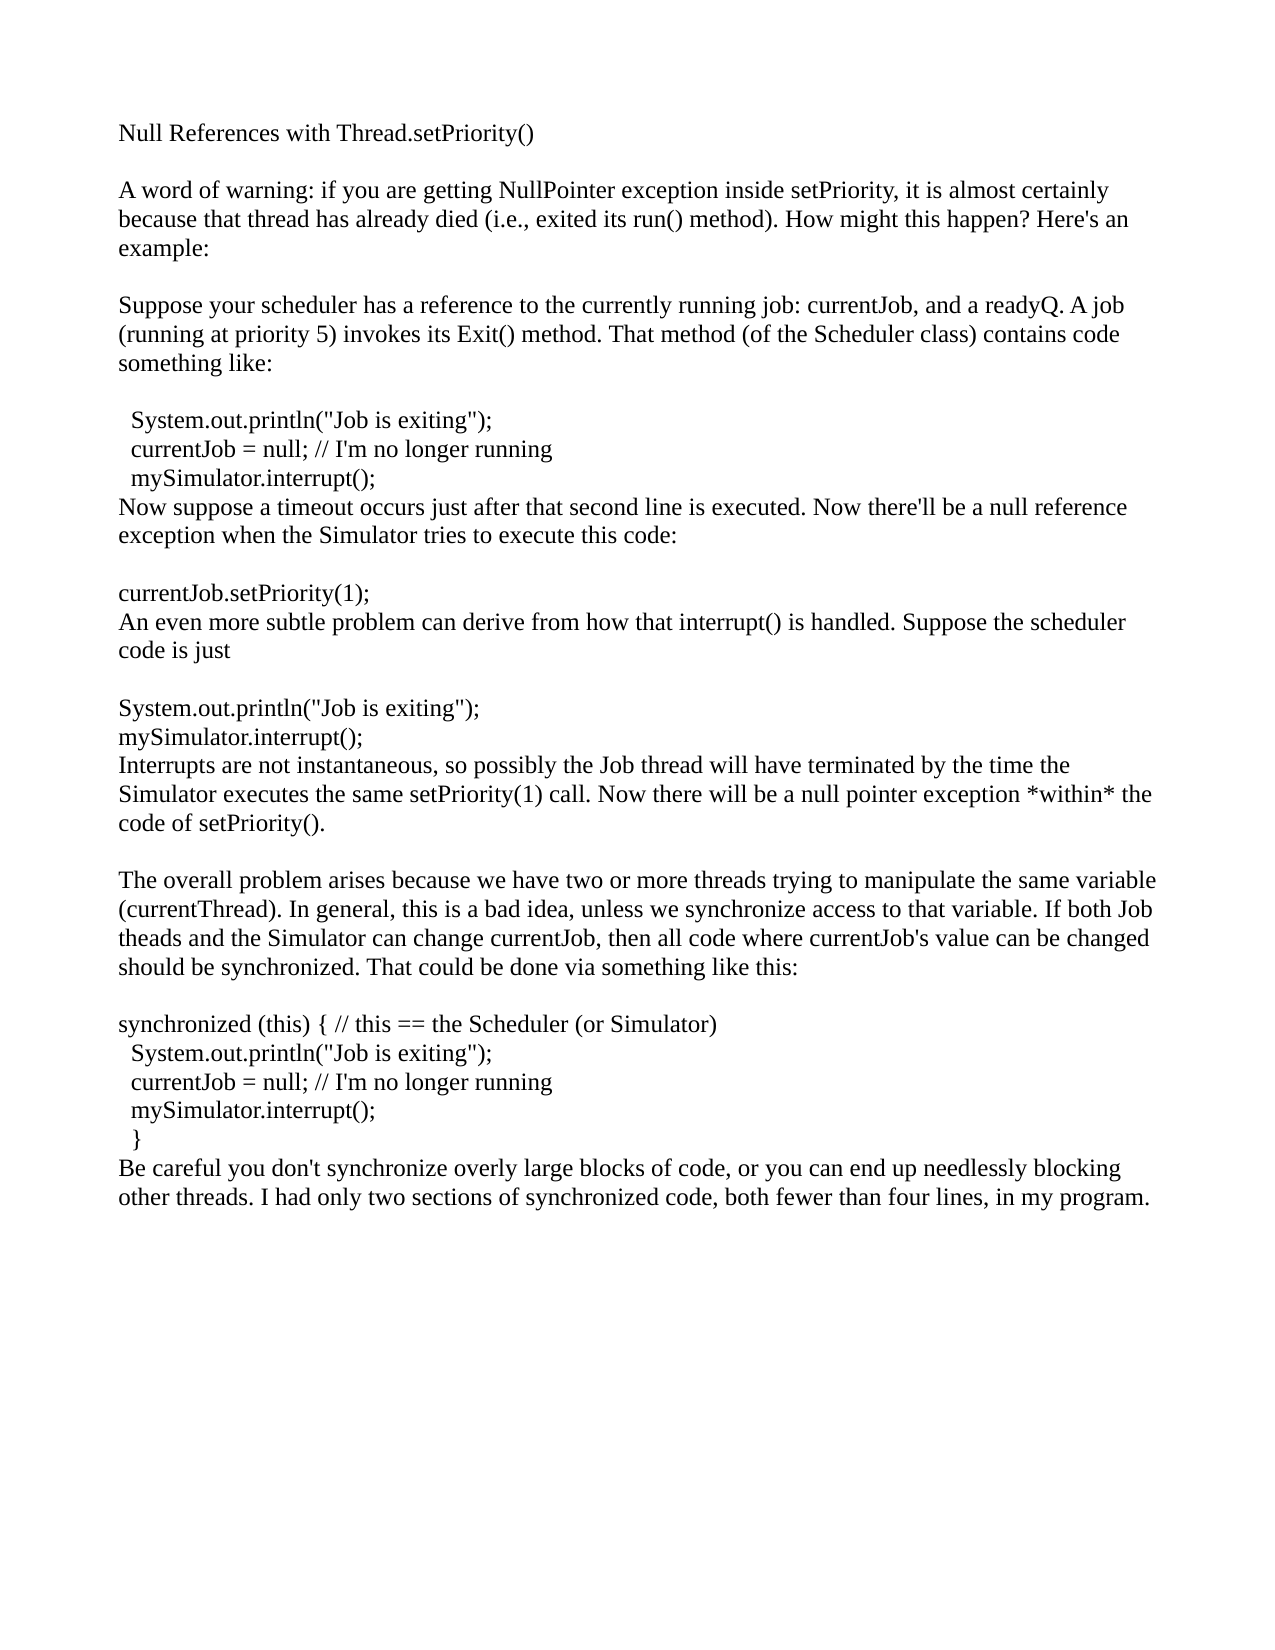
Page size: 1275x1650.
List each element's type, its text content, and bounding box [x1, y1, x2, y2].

text An even more subtle problem can derive from how that interrupt() is handled. Suppose the scheduler code is just [118, 607, 1157, 664]
text The overall problem arises because we have two or more threads trying to manipulate the same variable (currentThread). In general, this is a bad idea, unless we synchronize access to that variable. If both Job theads and the Simulator can change currentJob, then all code where currentJob's value can be changed should be synchronized. That could be done via something like this: [118, 866, 1157, 981]
text currentJob = null; // I'm no longer running [118, 1067, 1157, 1096]
text Now suppose a timeout occurs just after that second line is executed. Now there'll be a null reference exception when the Simulator tries to execute this code: [118, 492, 1157, 549]
text synchronized (this) { // this == the Scheduler (or Simulator) [118, 1009, 1157, 1038]
text Suppose your scheduler has a reference to the currently running job: currentJob, and a readyQ. A job (running at priority 5) invokes its Exit() method. That method (of the Scheduler class) contains code something like: [118, 291, 1157, 377]
text System.out.println("Job is exiting"); [118, 693, 1157, 722]
text currentJob = null; // I'm no longer running [118, 434, 1157, 463]
text Be careful you don't synchronize overly large blocks of code, or you can end up needlessly blocking other threads. I had only two sections of synchronized code, both fewer than four lines, in my program. [118, 1153, 1157, 1211]
text mySimulator.interrupt(); [118, 463, 1157, 492]
text mySimulator.interrupt(); [118, 722, 1157, 751]
text A word of warning: if you are getting NullPointer exception inside setPriority, it is almost certainly because that thread has already died (i.e., exited its run() method). How might this happen? Here's an example: [118, 176, 1157, 262]
text mySimulator.interrupt(); [118, 1096, 1157, 1124]
text Null References with Thread.setPriority() [118, 118, 1157, 147]
text System.out.println("Job is exiting"); [118, 406, 1157, 434]
text currentJob.setPriority(1); [118, 578, 1157, 607]
text System.out.println("Job is exiting"); [118, 1038, 1157, 1067]
text Interrupts are not instantaneous, so possibly the Job thread will have terminated by the time the Simulator executes the same setPriority(1) call. Now there will be a null pointer exception *within* the code of setPriority(). [118, 751, 1157, 837]
text } [118, 1124, 1157, 1153]
